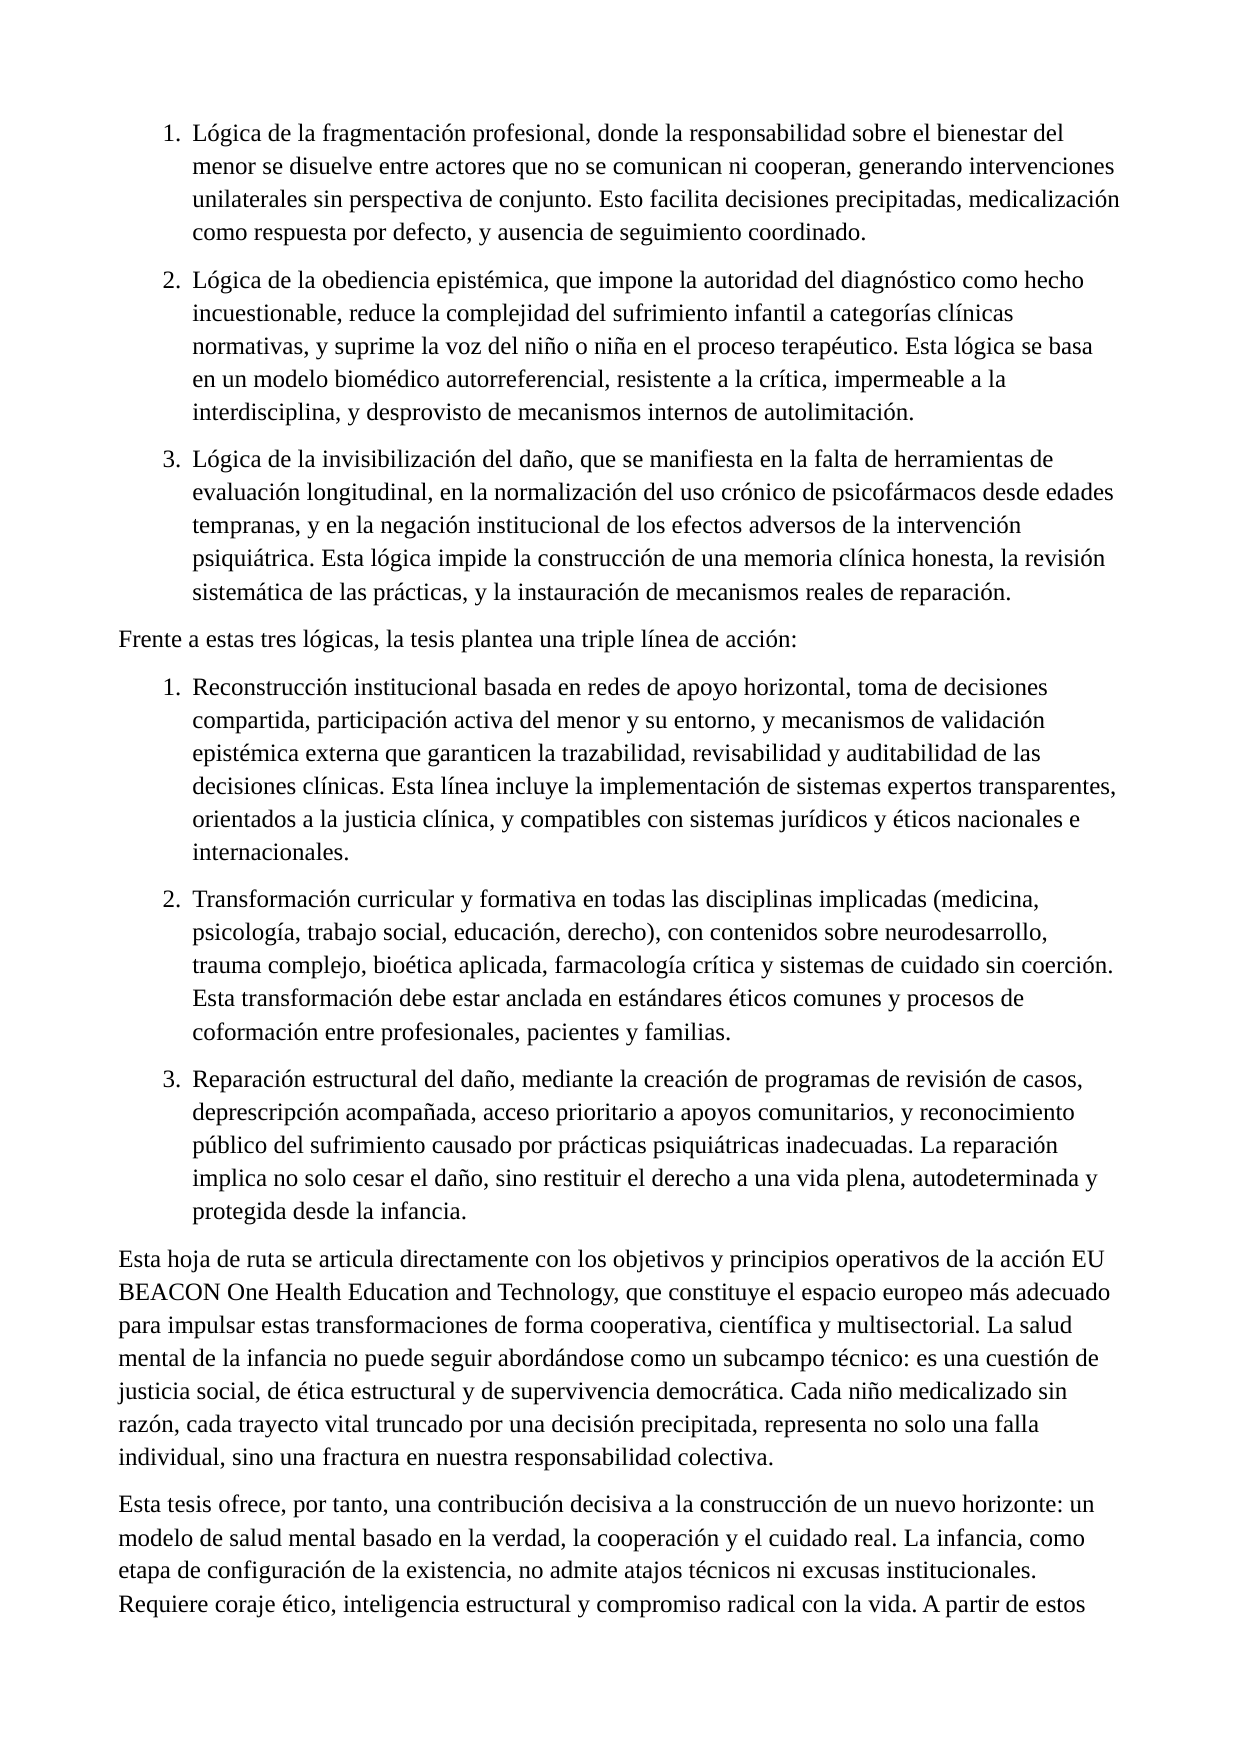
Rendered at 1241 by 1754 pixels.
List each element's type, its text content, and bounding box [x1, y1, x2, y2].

text Frente a estas tres lógicas, la tesis plantea una triple línea de acción: [118, 624, 1122, 653]
list Lógica de la fragmentación profesional, donde la responsabilidad sobre el bienestar del menor se disuelve entre actores que no se comunican ni cooperan, generando intervenciones unilaterales sin perspectiva de conjunto. Esto facilita decisiones precipitadas, medicalización como respuesta por defecto, y ausencia de seguimiento coordinado. [162, 118, 1122, 246]
list Lógica de la invisibilización del daño, que se manifiesta en la falta de herramientas de evaluación longitudinal, en la normalización del uso crónico de psicofármacos desde edades tempranas, y en la negación institucional de los efectos adversos de la intervención psiquiátrica. Esta lógica impide la construcción de una memoria clínica honesta, la revisión sistemática de las prácticas, y la instauración de mecanismos reales de reparación. [162, 444, 1122, 605]
list Reparación estructural del daño, mediante la creación de programas de revisión de casos, deprescripción acompañada, acceso prioritario a apoyos comunitarios, y reconocimiento público del sufrimiento causado por prácticas psiquiátricas inadecuadas. La reparación implica no solo cesar el daño, sino restituir el derecho a una vida plena, autodeterminada y protegida desde la infancia. [162, 1064, 1122, 1225]
list Lógica de la obediencia epistémica, que impone la autoridad del diagnóstico como hecho incuestionable, reduce la complejidad del sufrimiento infantil a categorías clínicas normativas, y suprime la voz del niño o niña en el proceso terapéutico. Esta lógica se basa en un modelo biomédico autorreferencial, resistente a la crítica, impermeable a la interdisciplina, y desprovisto de mecanismos internos de autolimitación. [162, 265, 1122, 426]
text Esta hoja de ruta se articula directamente con los objetivos y principios operativos de la acción EU BEACON One Health Education and Technology, que constituye el espacio europeo más adecuado para impulsar estas transformaciones de forma cooperativa, científica y multisectorial. La salud mental de la infancia no puede seguir abordándose como un subcampo técnico: es una cuestión de justicia social, de ética estructural y de supervivencia democrática. Cada niño medicalizado sin razón, cada trayecto vital truncado por una decisión precipitada, representa no solo una falla individual, sino una fractura en nuestra responsabilidad colectiva. [118, 1244, 1122, 1471]
list Transformación curricular y formativa en todas las disciplinas implicadas (medicina, psicología, trabajo social, educación, derecho), con contenidos sobre neurodesarrollo, trauma complejo, bioética aplicada, farmacología crítica y sistemas de cuidado sin coerción. Esta transformación debe estar anclada en estándares éticos comunes y procesos de coformación entre profesionales, pacientes y familias. [162, 884, 1122, 1045]
list Reconstrucción institucional basada en redes de apoyo horizontal, toma de decisiones compartida, participación activa del menor y su entorno, y mecanismos de validación epistémica externa que garanticen la trazabilidad, revisabilidad y auditabilidad de las decisiones clínicas. Esta línea incluye la implementación de sistemas expertos transparentes, orientados a la justicia clínica, y compatibles con sistemas jurídicos y éticos nacionales e internacionales. [162, 672, 1122, 866]
text Esta tesis ofrece, por tanto, una contribución decisiva a la construcción de un nuevo horizonte: un modelo de salud mental basado en la verdad, la cooperación y el cuidado real. La infancia, como etapa de configuración de la existencia, no admite atajos técnicos ni excusas institucionales. Requiere coraje ético, inteligencia estructural y compromiso radical con la vida. A partir de estos [118, 1489, 1122, 1617]
